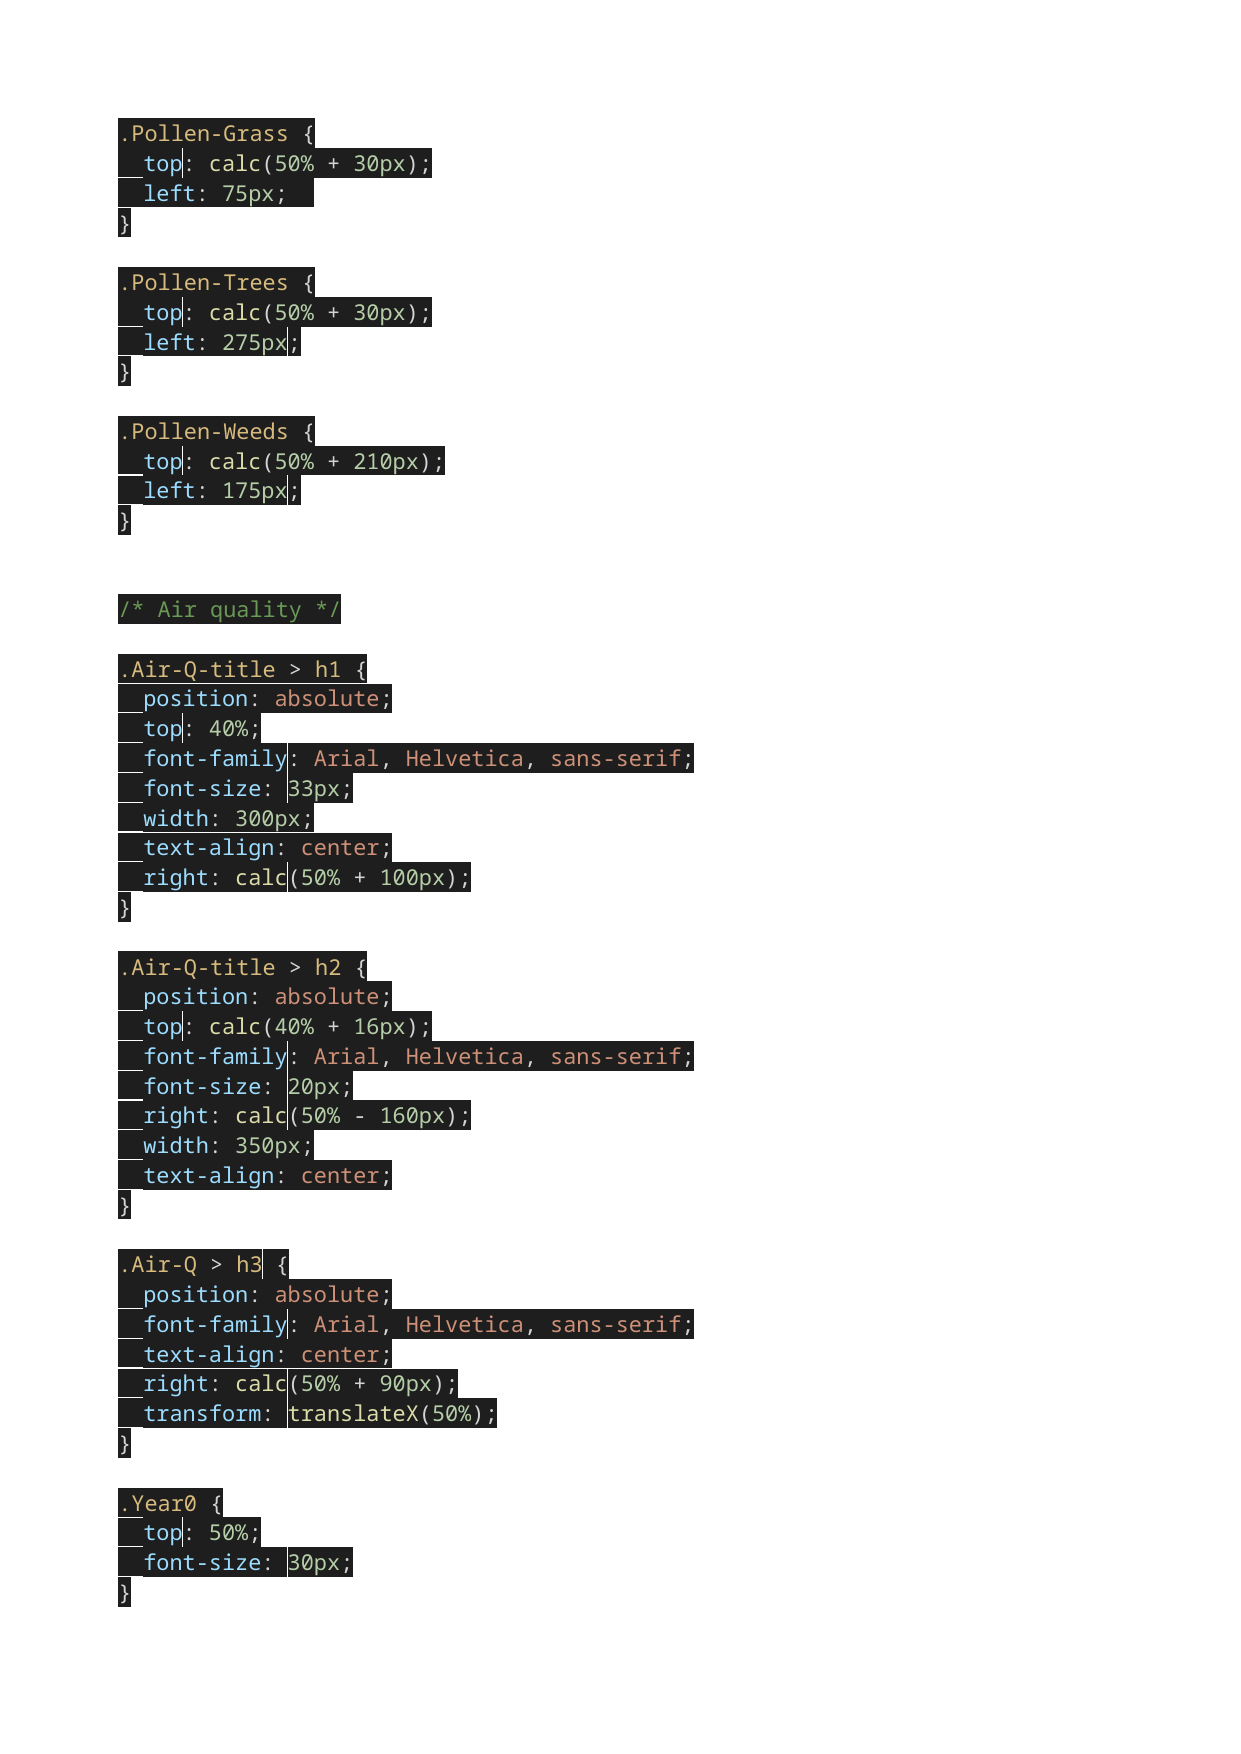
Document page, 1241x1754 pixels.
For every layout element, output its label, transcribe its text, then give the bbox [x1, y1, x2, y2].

text .Year0 { [118, 1487, 1122, 1517]
text } [118, 1428, 1122, 1458]
text top: 40%; [118, 713, 1122, 743]
text } [118, 356, 1122, 386]
text left: 175px; [118, 475, 1122, 505]
text right: calc(50% + 90px); [118, 1368, 1122, 1398]
text font-size: 30px; [118, 1547, 1122, 1577]
text .Air-Q > h3 { [118, 1249, 1122, 1279]
text font-family: Arial, Helvetica, sans-serif; [118, 1309, 1122, 1339]
text text-align: center; [118, 1339, 1122, 1368]
text position: absolute; [118, 1279, 1122, 1309]
text } [118, 892, 1122, 922]
text top: calc(50% + 30px); [118, 297, 1122, 327]
text top: calc(50% + 210px); [118, 446, 1122, 475]
text } [118, 1190, 1122, 1219]
text position: absolute; [118, 981, 1122, 1011]
text .Air-Q-title > h2 { [118, 951, 1122, 981]
text } [118, 505, 1122, 535]
text /* Air quality */ [118, 594, 1122, 624]
text right: calc(50% - 160px); [118, 1100, 1122, 1130]
text .Pollen-Grass { [118, 118, 1122, 148]
text .Pollen-Trees { [118, 267, 1122, 297]
text transform: translateX(50%); [118, 1398, 1122, 1428]
text font-size: 20px; [118, 1071, 1122, 1100]
text right: calc(50% + 100px); [118, 862, 1122, 892]
text width: 300px; [118, 803, 1122, 832]
text .Air-Q-title > h1 { [118, 654, 1122, 683]
text } [118, 207, 1122, 237]
text .Pollen-Weeds { [118, 416, 1122, 446]
text font-size: 33px; [118, 773, 1122, 803]
text top: calc(40% + 16px); [118, 1011, 1122, 1041]
text left: 275px; [118, 327, 1122, 356]
text position: absolute; [118, 683, 1122, 713]
text font-family: Arial, Helvetica, sans-serif; [118, 743, 1122, 773]
text font-family: Arial, Helvetica, sans-serif; [118, 1041, 1122, 1071]
text text-align: center; [118, 832, 1122, 862]
text } [118, 1577, 1122, 1607]
text left: 75px; [118, 178, 1122, 207]
text top: 50%; [118, 1517, 1122, 1547]
text width: 350px; [118, 1130, 1122, 1160]
text top: calc(50% + 30px); [118, 148, 1122, 178]
text text-align: center; [118, 1160, 1122, 1190]
